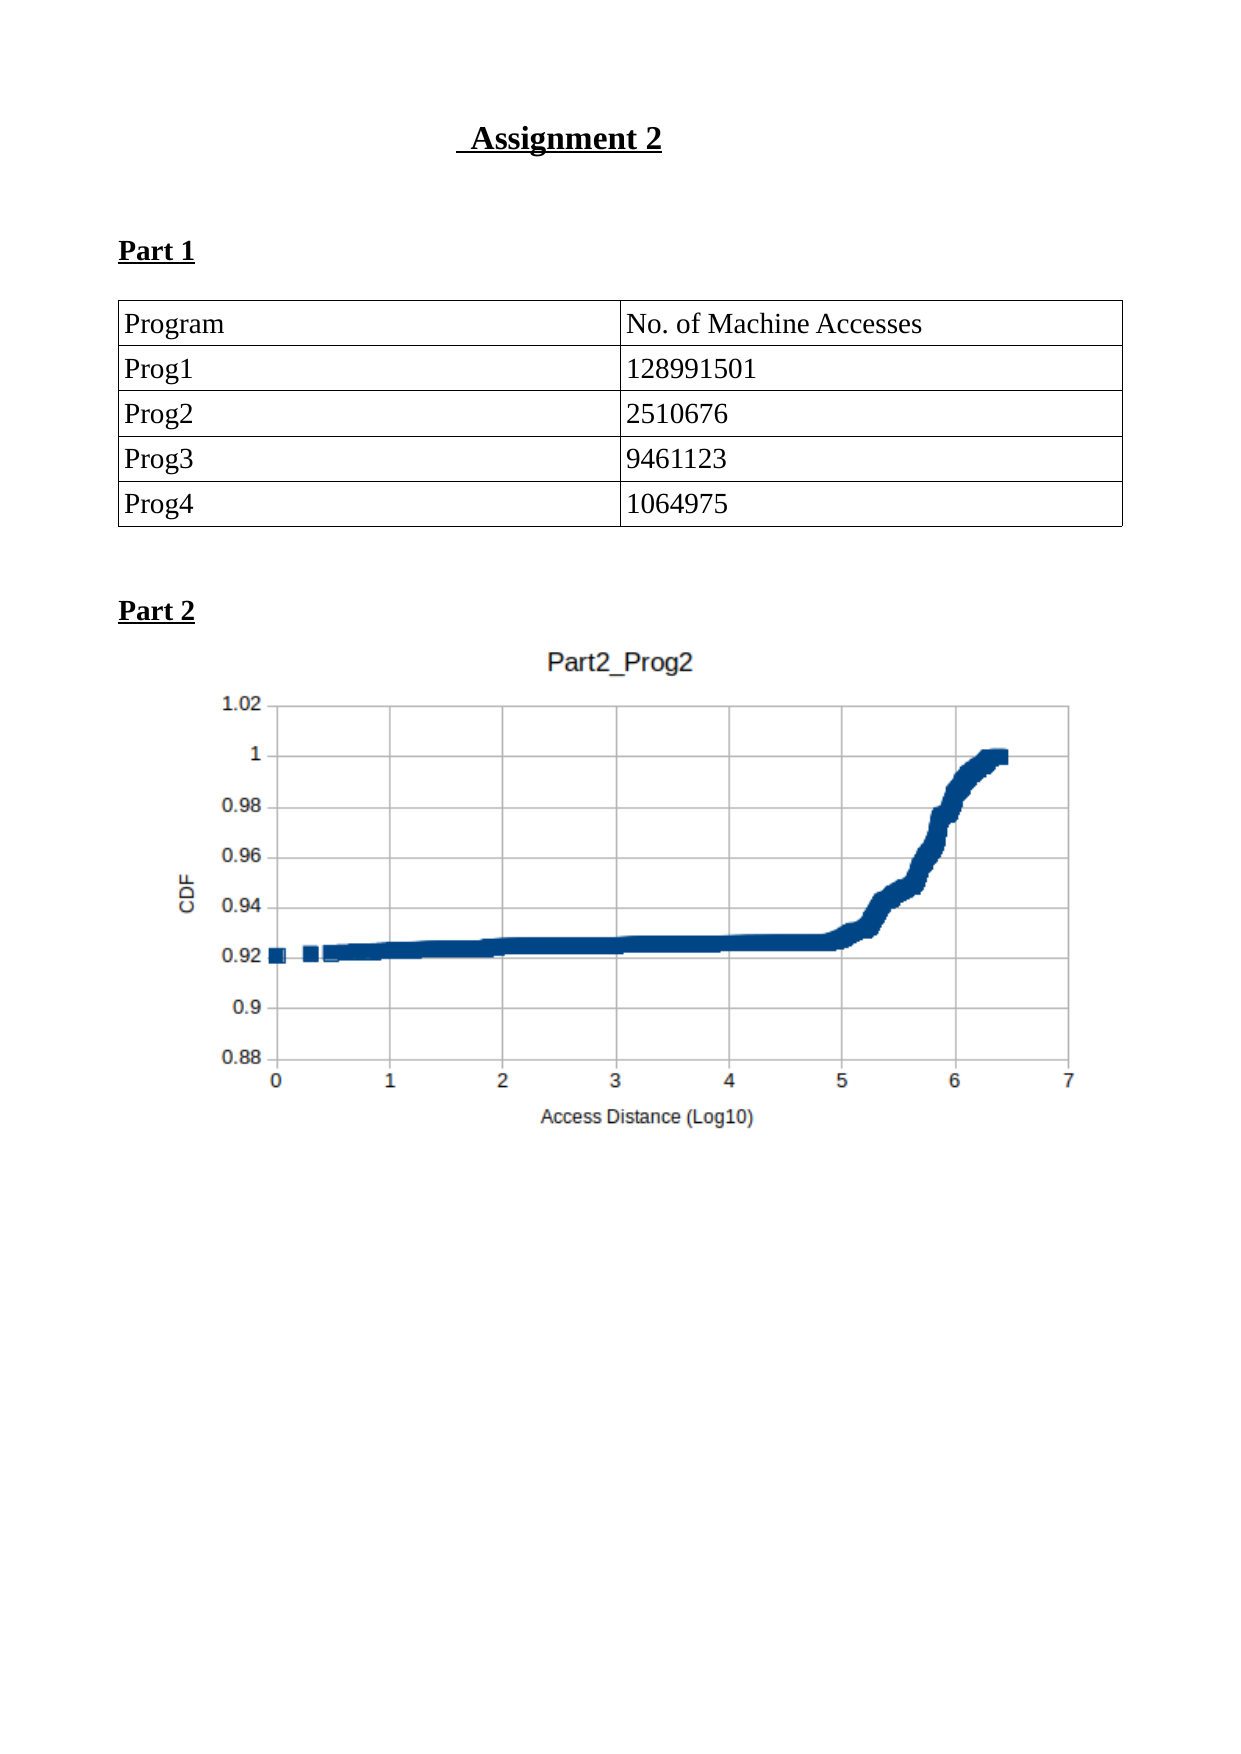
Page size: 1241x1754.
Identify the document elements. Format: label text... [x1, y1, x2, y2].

table_cell 1064975 [621, 482, 1122, 526]
picture [147, 626, 1093, 1158]
table_cell Prog4 [119, 482, 620, 526]
table_header Program [119, 301, 620, 345]
table_header No. of Machine Accesses [621, 301, 1122, 345]
table_cell Prog1 [119, 346, 620, 390]
table_cell Prog2 [119, 391, 620, 436]
text Assignment 2 [118, 118, 1122, 156]
table_cell 128991501 [621, 346, 1122, 390]
table_cell Prog3 [119, 437, 620, 481]
text Part 1 [118, 233, 1122, 267]
table_cell 9461123 [621, 437, 1122, 481]
table_cell 2510676 [621, 391, 1122, 436]
text Part 2 [118, 593, 1122, 626]
